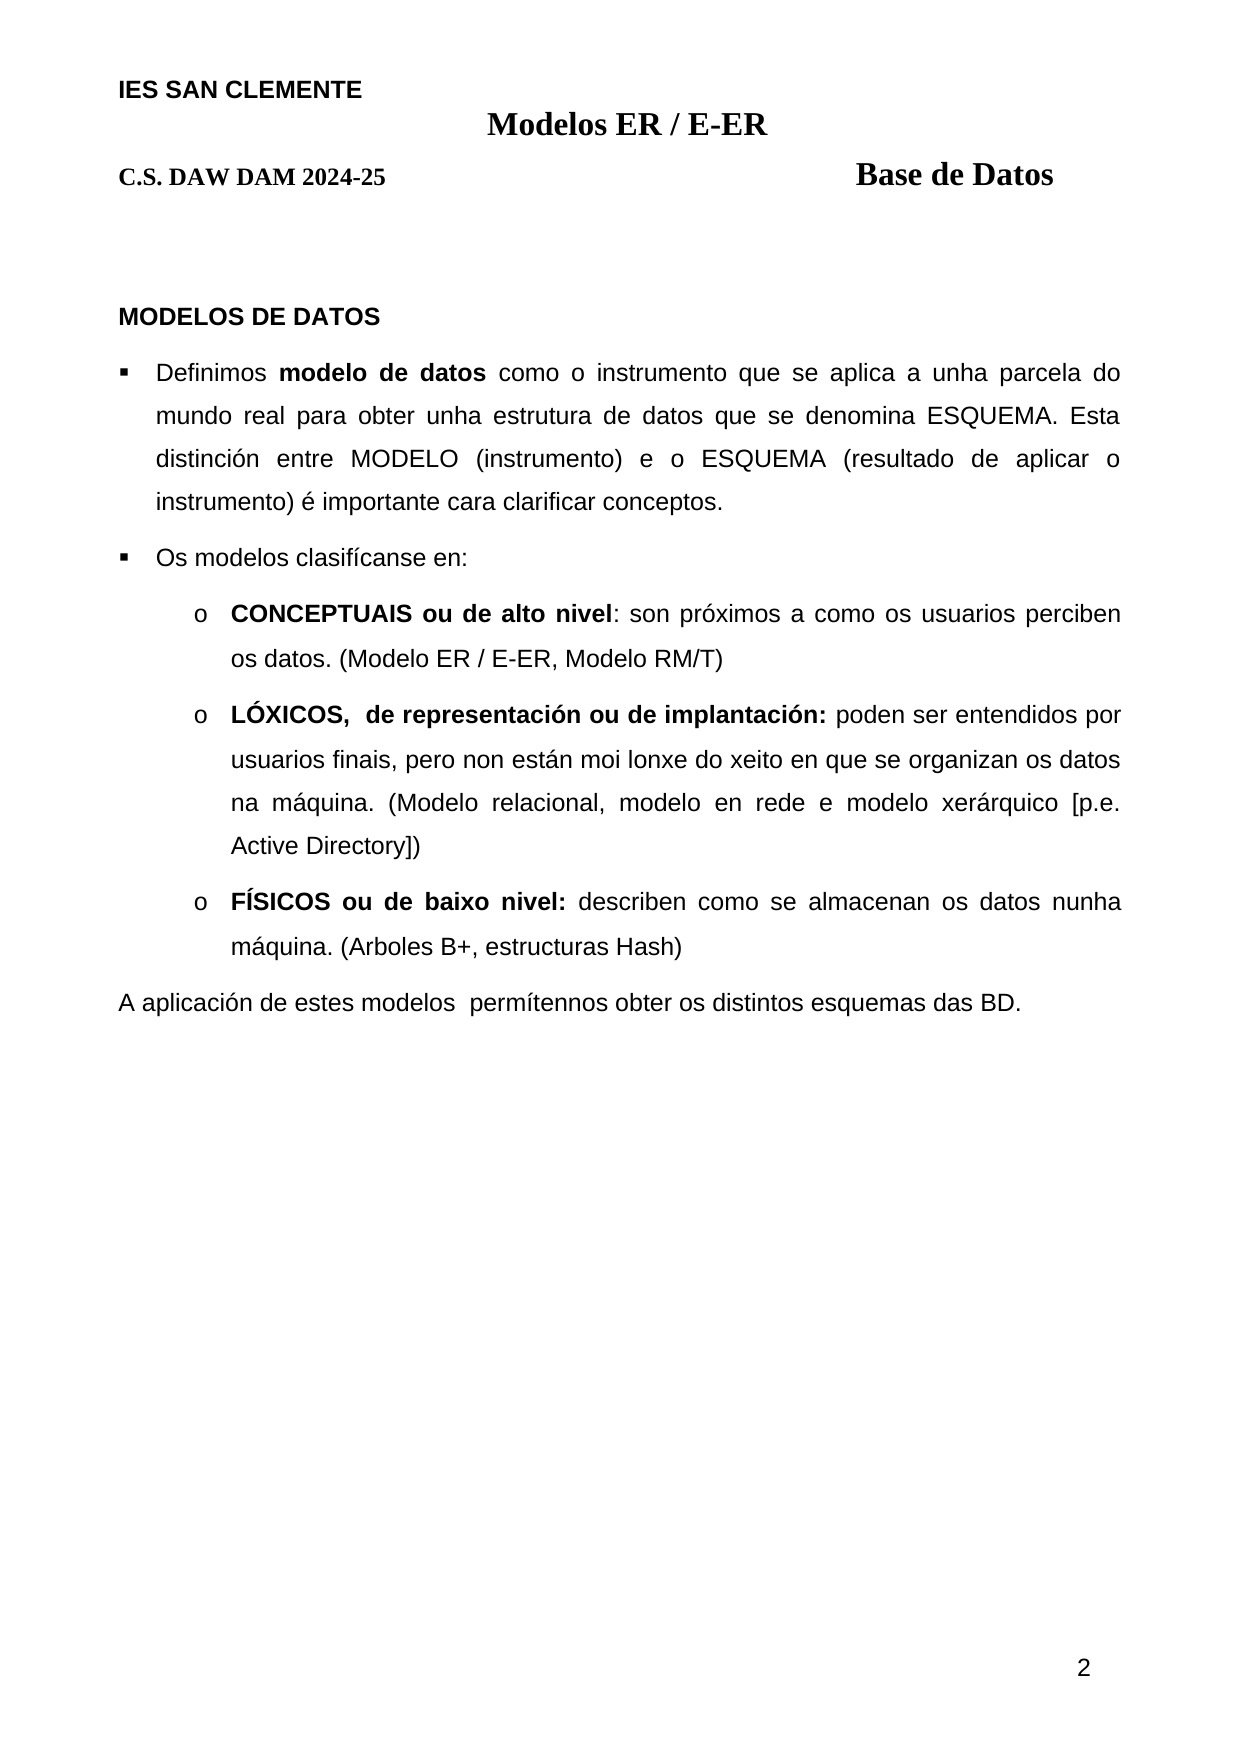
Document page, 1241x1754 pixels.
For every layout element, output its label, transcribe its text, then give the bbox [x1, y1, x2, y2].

list Definimos modelo de datos como o instrumento que se aplica a unha parcela do mundo real para obter unha estrutura de datos que se denomina ESQUEMA. Esta distinción entre MODELO (instrumento) e o ESQUEMA (resultado de aplicar o instrumento) é importante cara clarificar conceptos. [118, 358, 1122, 516]
list FÍSICOS ou de baixo nivel: describen como se almacenan os datos nunha máquina. (Arboles B+, estructuras Hash) [193, 887, 1122, 961]
text MODELOS DE DATOS [118, 302, 1122, 331]
text A aplicación de estes modelos permítennos obter os distintos esquemas das BD. [118, 988, 1122, 1017]
list LÓXICOS, de representación ou de implantación: poden ser entendidos por usuarios finais, pero non están moi lonxe do xeito en que se organizan os datos na máquina. (Modelo relacional, modelo en rede e modelo xerárquico [p.e. Active Directory]) [193, 700, 1122, 860]
list CONCEPTUAIS ou de alto nivel: son próximos a como os usuarios perciben os datos. (Modelo ER / E-ER, Modelo RM/T) [193, 599, 1122, 673]
list Os modelos clasifícanse en: [118, 543, 1122, 572]
